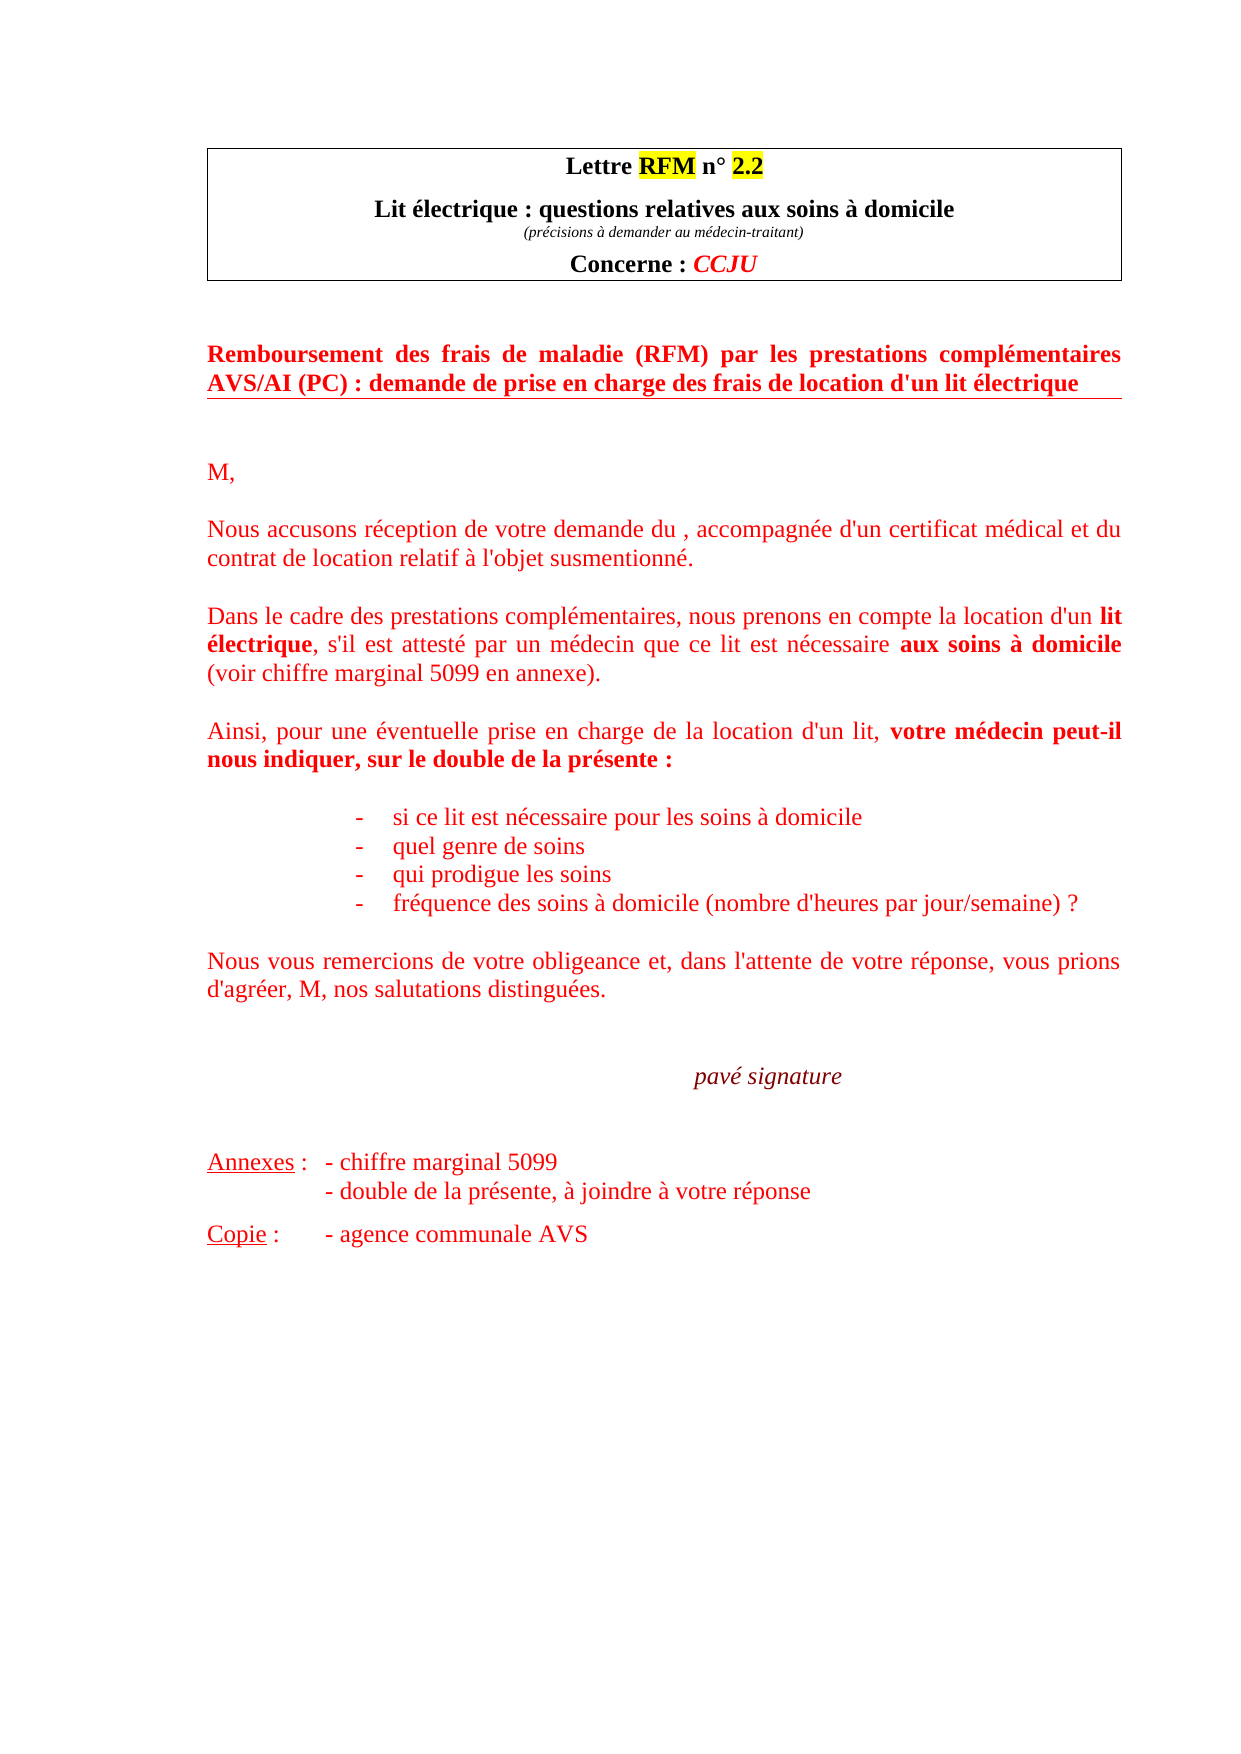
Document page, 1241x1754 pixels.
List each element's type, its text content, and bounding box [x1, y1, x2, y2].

list qui prodigue les soins [355, 859, 1122, 888]
list quel genre de soins [355, 831, 1122, 859]
list fréquence des soins à domicile (nombre d'heures par jour/semaine) ? [355, 888, 1122, 917]
text Concerne : CCJU [208, 246, 1121, 280]
text Remboursement des frais de maladie (RFM) par les prestations complémentaires AVS/AI (PC) : demande de prise en charge des frais de location d'un lit électrique [207, 339, 1122, 398]
text (précisions à demander au médecin-traitant) [208, 219, 1121, 241]
list si ce lit est nécessaire pour les soins à domicile [355, 802, 1122, 831]
text M, [207, 457, 1122, 486]
text Lit électrique : questions relatives aux soins à domicile [208, 191, 1121, 219]
text pavé signature [207, 1061, 1122, 1089]
text Annexes : - chiffre marginal 5099 [207, 1147, 1122, 1176]
text Nous accusons réception de votre demande du , accompagnée d'un certificat médical et du contrat de location relatif à l'objet susmentionné. [207, 514, 1122, 572]
text - double de la présente, à joindre à votre réponse [207, 1176, 1122, 1204]
text Nous vous remercions de votre obligeance et, dans l'attente de votre réponse, vous prions d'agréer, M, nos salutations distinguées. [207, 946, 1122, 1003]
text Lettre RFM n° 2.2 [208, 149, 1121, 179]
text Copie : - agence communale AVS [207, 1219, 1122, 1248]
text Dans le cadre des prestations complémentaires, nous prenons en compte la location d'un lit électrique, s'il est attesté par un médecin que ce lit est nécessaire aux soins à domicile (voir chiffre marginal 5099 en annexe). [207, 601, 1122, 687]
text Ainsi, pour une éventuelle prise en charge de la location d'un lit, votre médecin peut-il nous indiquer, sur le double de la présente : [207, 716, 1122, 773]
